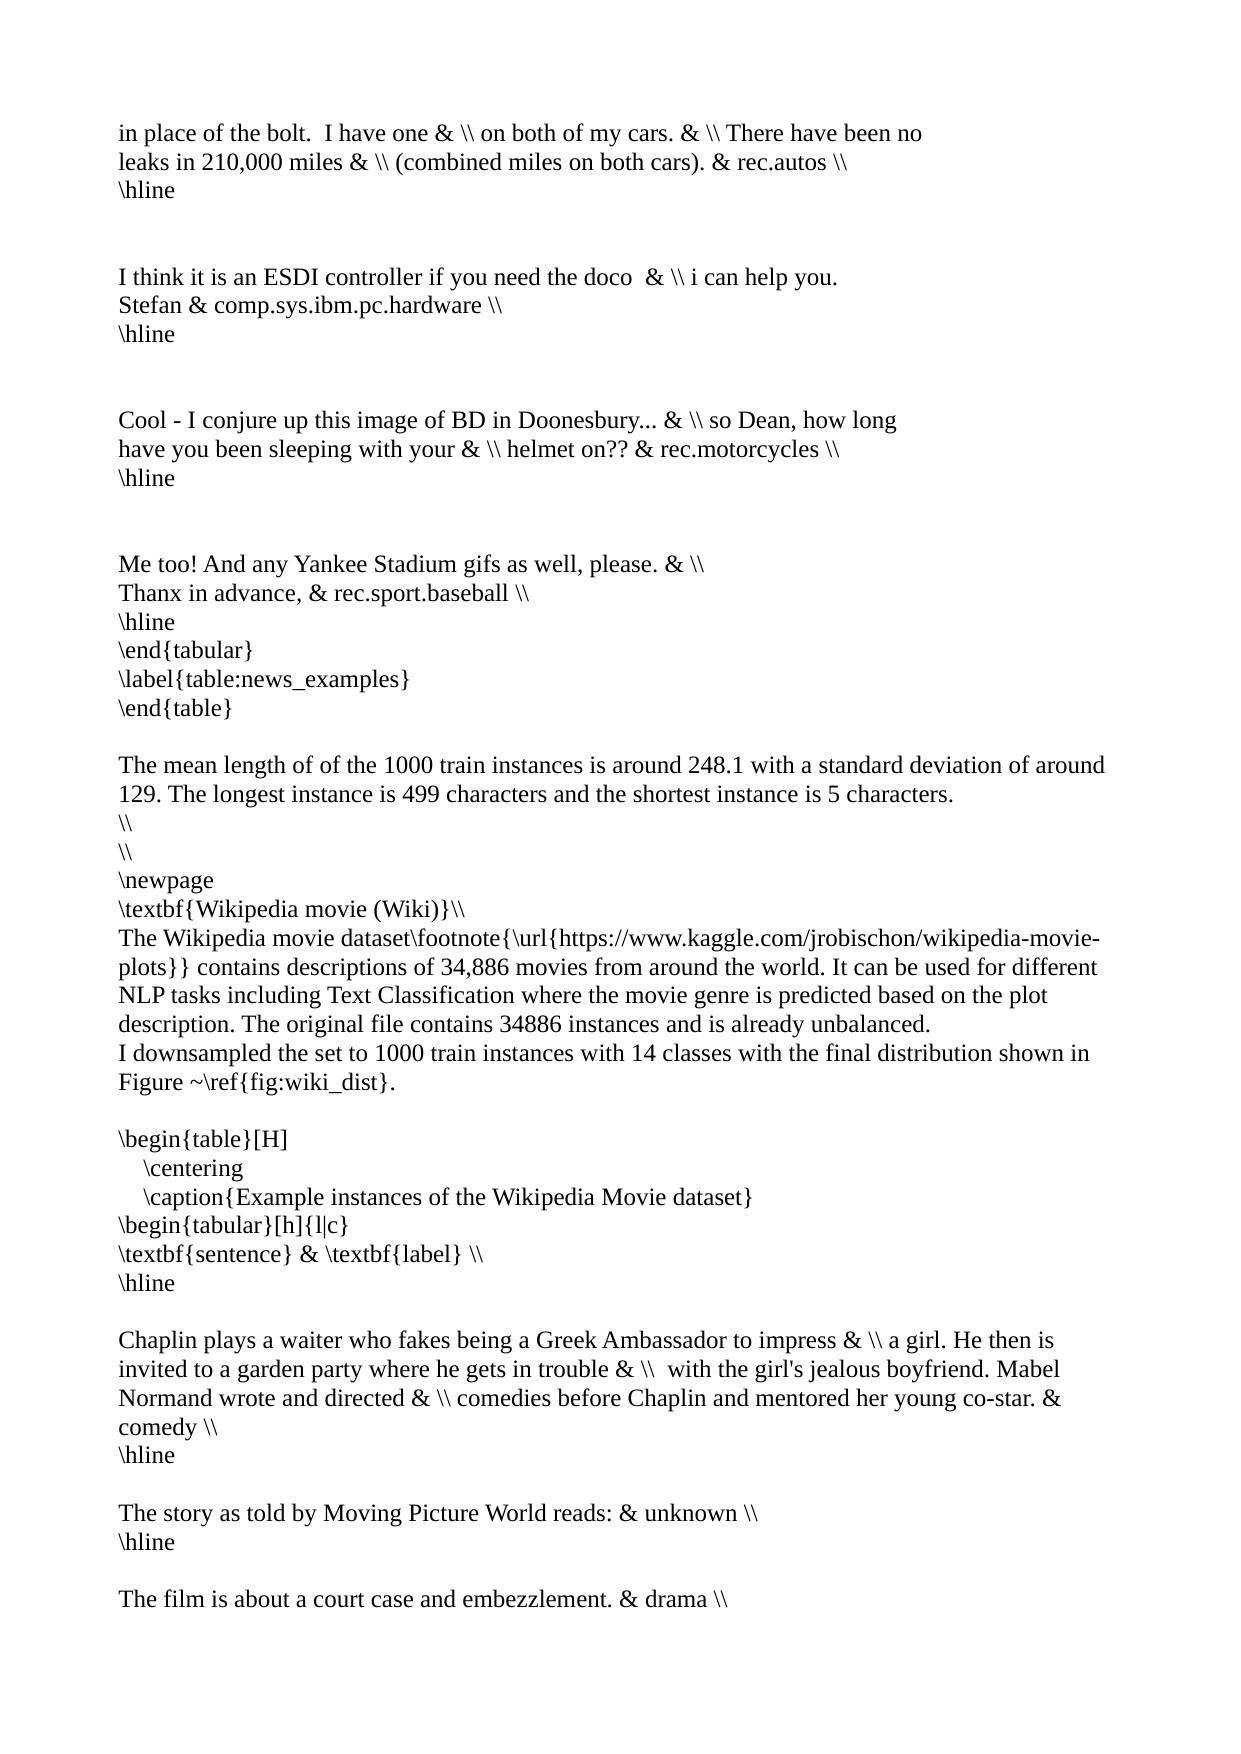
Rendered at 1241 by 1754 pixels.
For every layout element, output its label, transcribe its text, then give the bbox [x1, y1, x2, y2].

text \textbf{sentence} & \textbf{label} \\ [118, 1239, 1122, 1268]
text \newpage [118, 866, 1122, 894]
text \textbf{Wikipedia movie (Wiki)}\\ [118, 894, 1122, 923]
text I downsampled the set to 1000 train instances with 14 classes with the final distribution shown in Figure ~\ref{fig:wiki_dist}. [118, 1038, 1122, 1096]
text leaks in 210,000 miles & \\ (combined miles on both cars). & rec.autos \\ [118, 147, 1122, 176]
text \hline [118, 607, 1122, 636]
text Stefan & comp.sys.ibm.pc.hardware \\ [118, 291, 1122, 319]
text \end{tabular} [118, 636, 1122, 664]
text Cool - I conjure up this image of BD in Doonesbury... & \\ so Dean, how long [118, 406, 1122, 434]
text Chaplin plays a waiter who fakes being a Greek Ambassador to impress & \\ a girl. He then is invited to a garden party where he gets in trouble & \\ with the girl's jealous boyfriend. Mabel Normand wrote and directed & \\ comedies before Chaplin and mentored her young co-star. & comedy \\ [118, 1326, 1122, 1441]
text \hline [118, 176, 1122, 204]
text The mean length of of the 1000 train instances is around 248.1 with a standard deviation of around 129. The longest instance is 499 characters and the shortest instance is 5 characters. [118, 751, 1122, 808]
text \centering [118, 1153, 1122, 1182]
text The story as told by Moving Picture World reads: & unknown \\ [118, 1498, 1122, 1527]
text \begin{tabular}[h]{l|c} [118, 1211, 1122, 1239]
text \hline [118, 1441, 1122, 1469]
text have you been sleeping with your & \\ helmet on?? & rec.motorcycles \\ [118, 434, 1122, 463]
text The film is about a court case and embezzlement. & drama \\ [118, 1584, 1122, 1613]
text \hline [118, 1268, 1122, 1297]
text \hline [118, 463, 1122, 492]
text \hline [118, 1527, 1122, 1556]
text \end{table} [118, 693, 1122, 722]
text \\ [118, 837, 1122, 866]
text I think it is an ESDI controller if you need the doco & \\ i can help you. [118, 262, 1122, 291]
text The Wikipedia movie dataset\footnote{\url{https://www.kaggle.com/jrobischon/wikipedia-movie-plots}} contains descriptions of 34,886 movies from around the world. It can be used for different NLP tasks including Text Classification where the movie genre is predicted based on the plot description. The original file contains 34886 instances and is already unbalanced. [118, 923, 1122, 1038]
text \begin{table}[H] [118, 1124, 1122, 1153]
text Thanx in advance, & rec.sport.baseball \\ [118, 578, 1122, 607]
text Me too! And any Yankee Stadium gifs as well, please. & \\ [118, 549, 1122, 578]
text in place of the bolt. I have one & \\ on both of my cars. & \\ There have been no [118, 118, 1122, 147]
text \\ [118, 808, 1122, 837]
text \label{table:news_examples} [118, 664, 1122, 693]
text \hline [118, 319, 1122, 348]
text \caption{Example instances of the Wikipedia Movie dataset} [118, 1182, 1122, 1211]
